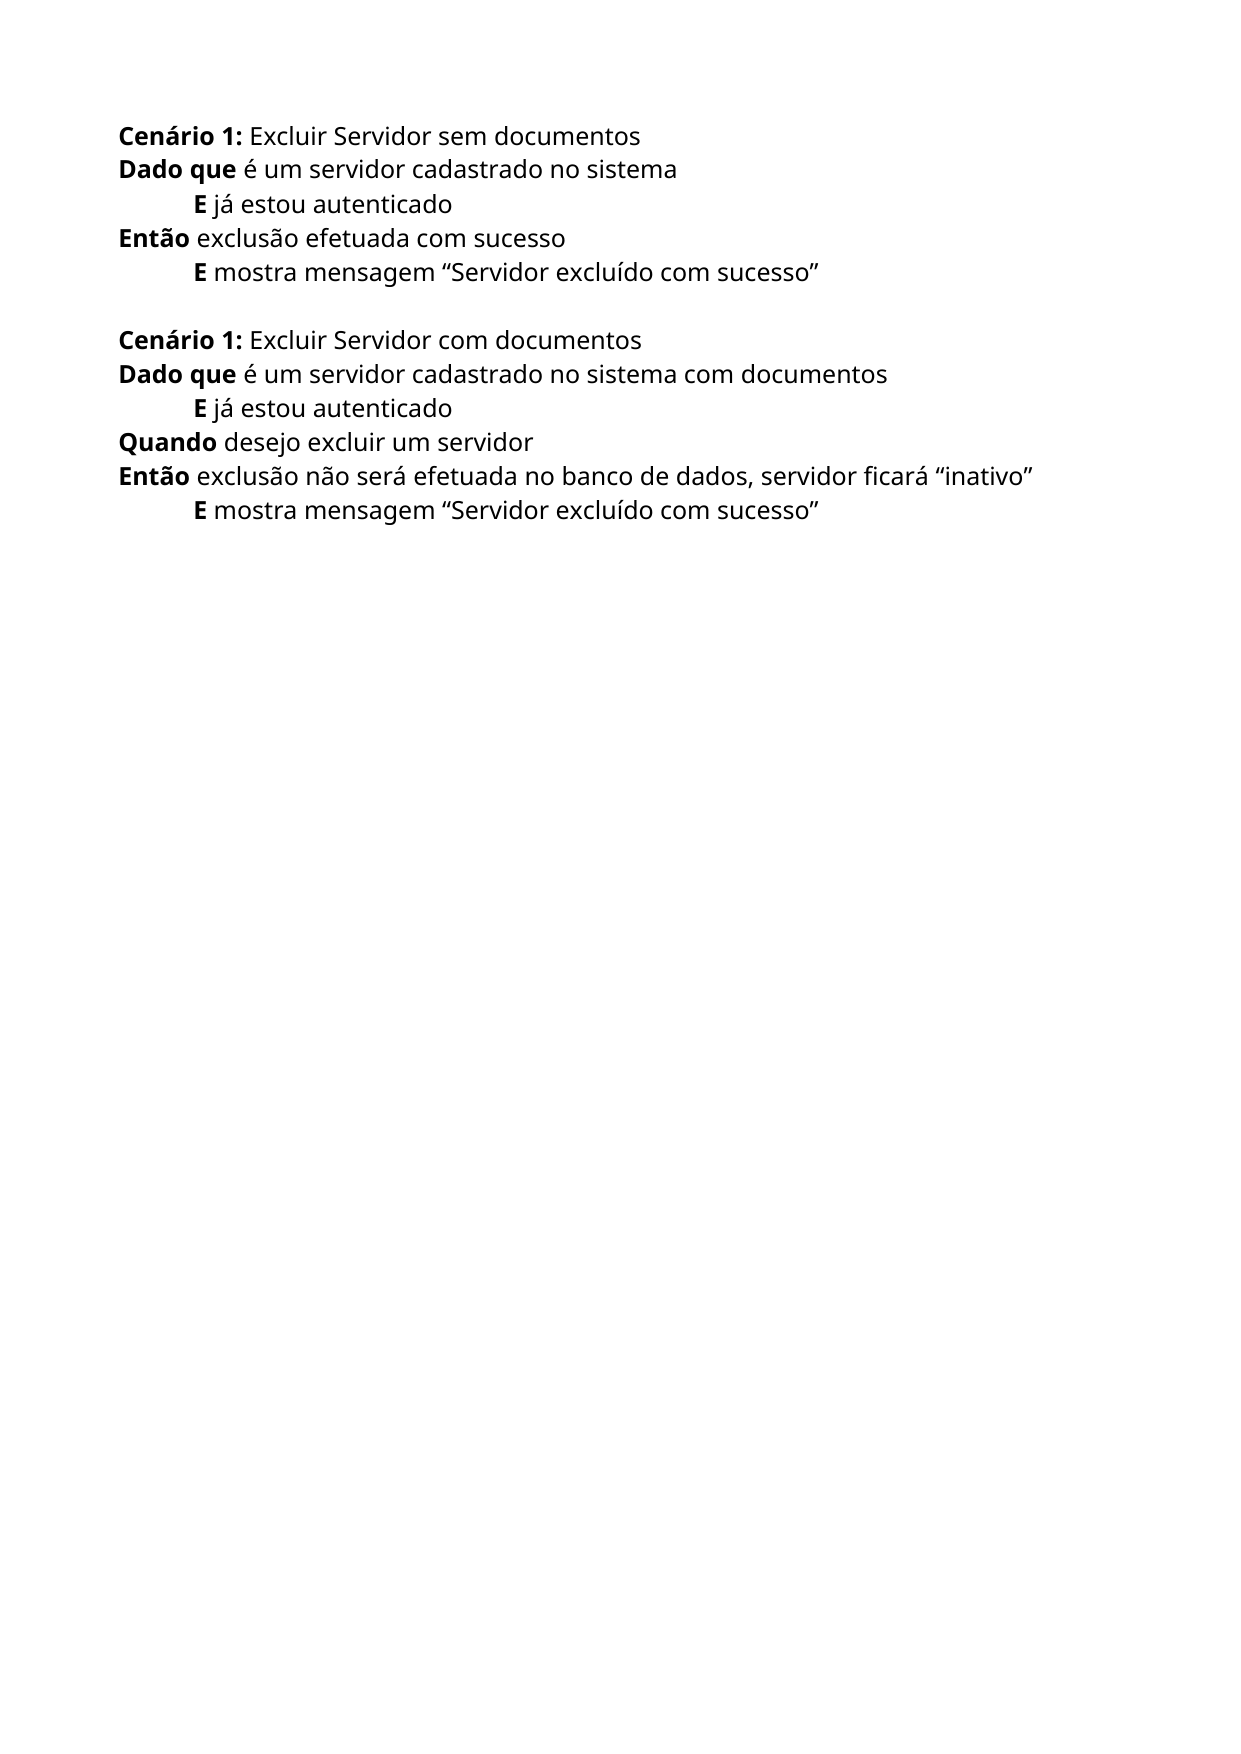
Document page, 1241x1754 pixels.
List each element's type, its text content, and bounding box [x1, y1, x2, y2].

text Dado que é um servidor cadastrado no sistema [118, 152, 1122, 186]
text Quando desejo excluir um servidor [118, 425, 1122, 459]
text E mostra mensagem “Servidor excluído com sucesso” [118, 493, 1122, 527]
text E já estou autenticado [118, 186, 1122, 220]
text Cenário 1: Excluir Servidor com documentos [118, 322, 1122, 357]
text E mostra mensagem “Servidor excluído com sucesso” [118, 254, 1122, 288]
text Dado que é um servidor cadastrado no sistema com documentos [118, 357, 1122, 391]
text E já estou autenticado [118, 391, 1122, 425]
text Cenário 1: Excluir Servidor sem documentos [118, 118, 1122, 152]
text Então exclusão não será efetuada no banco de dados, servidor ficará “inativo” [118, 459, 1122, 493]
text Então exclusão efetuada com sucesso [118, 220, 1122, 254]
